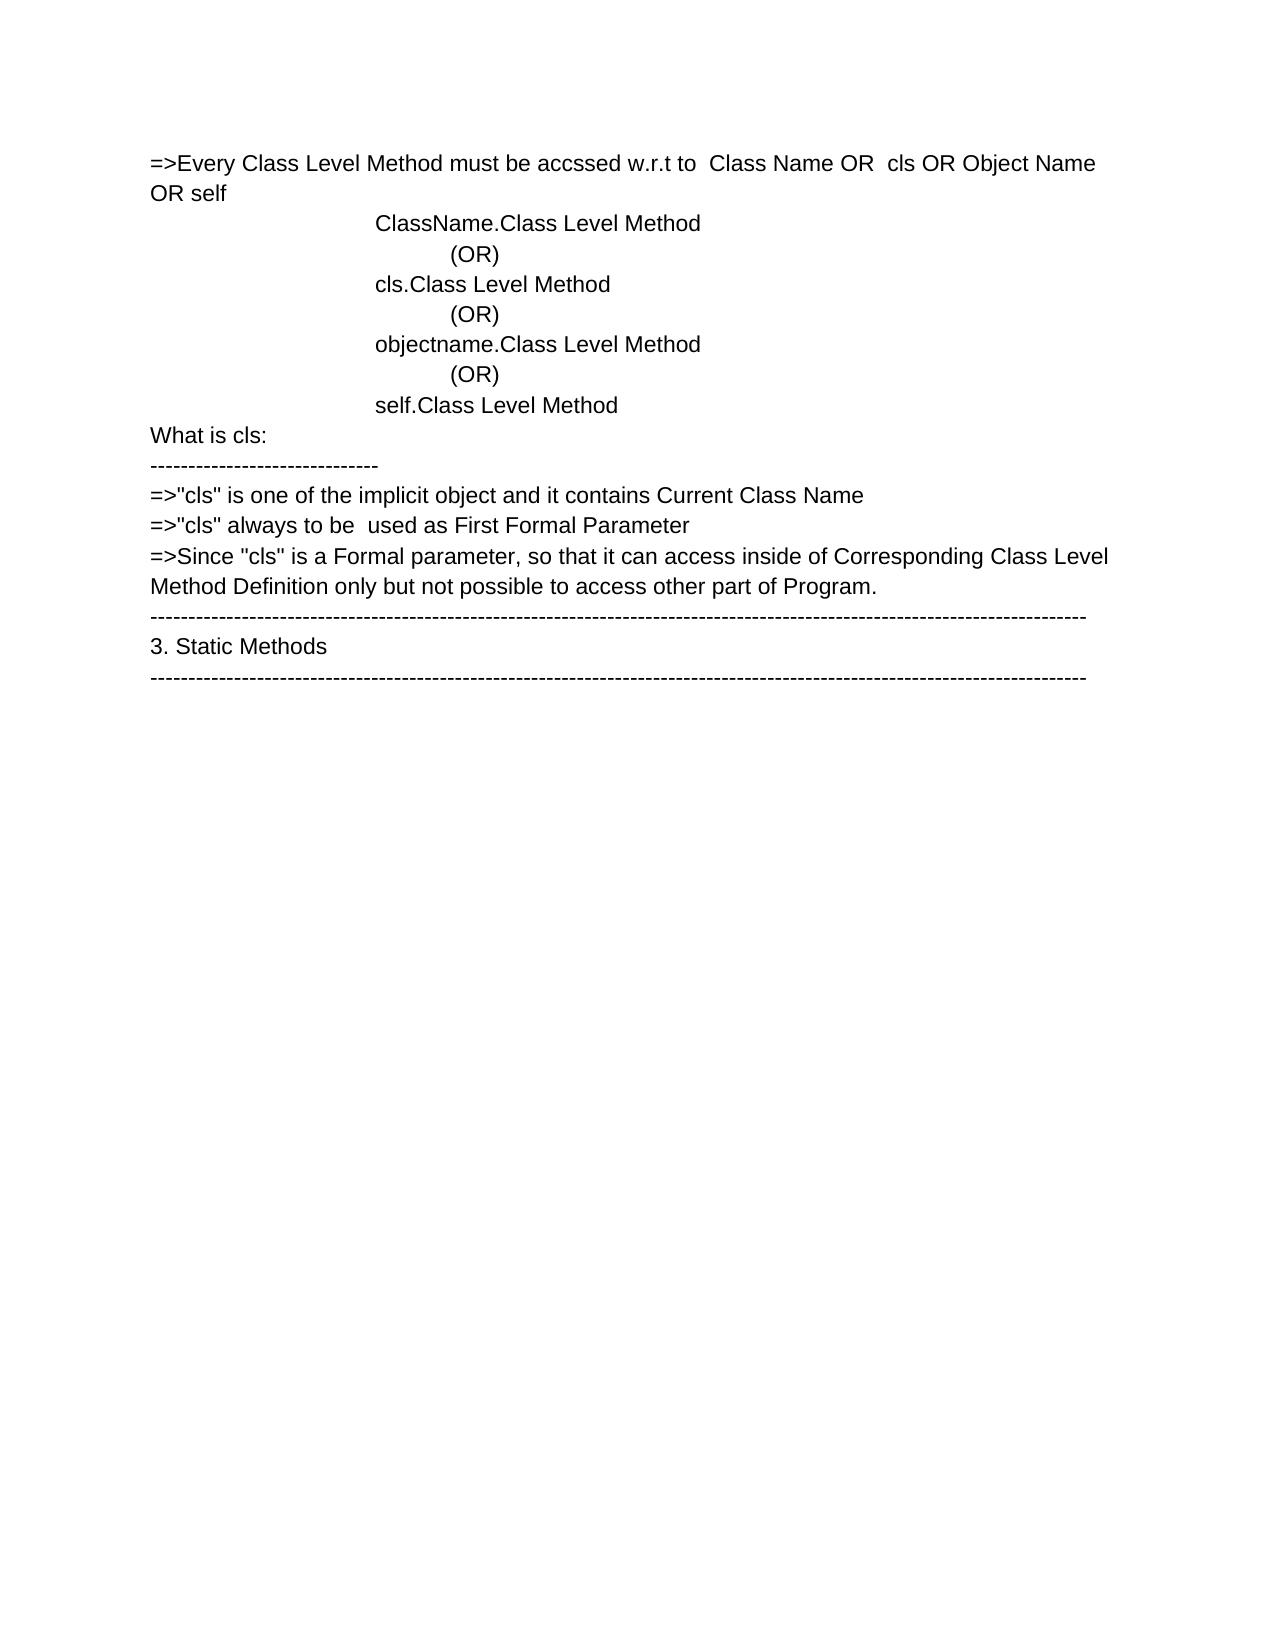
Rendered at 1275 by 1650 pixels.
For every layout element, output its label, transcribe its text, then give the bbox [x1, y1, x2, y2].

text --------------------------------------------------------------------------------------------------------------------------- [150, 603, 1125, 629]
text =>Every Class Level Method must be accssed w.r.t to Class Name OR cls OR Object Name OR self [150, 150, 1125, 207]
text --------------------------------------------------------------------------------------------------------------------------- [150, 663, 1125, 690]
text cls.Class Level Method [150, 271, 1125, 297]
text What is cls: [150, 422, 1125, 448]
text ClassName.Class Level Method [150, 210, 1125, 237]
text self.Class Level Method [150, 392, 1125, 418]
text =>Since "cls" is a Formal parameter, so that it can access inside of Corresponding Class Level Method Definition only but not possible to access other part of Program. [150, 543, 1125, 599]
text ------------------------------ [150, 452, 1125, 478]
text objectname.Class Level Method [150, 331, 1125, 358]
text (OR) [150, 361, 1125, 388]
text (OR) [150, 241, 1125, 267]
text (OR) [150, 301, 1125, 327]
text =>"cls" is one of the implicit object and it contains Current Class Name [150, 482, 1125, 509]
text =>"cls" always to be used as First Formal Parameter [150, 512, 1125, 539]
text 3. Static Methods [150, 633, 1125, 660]
